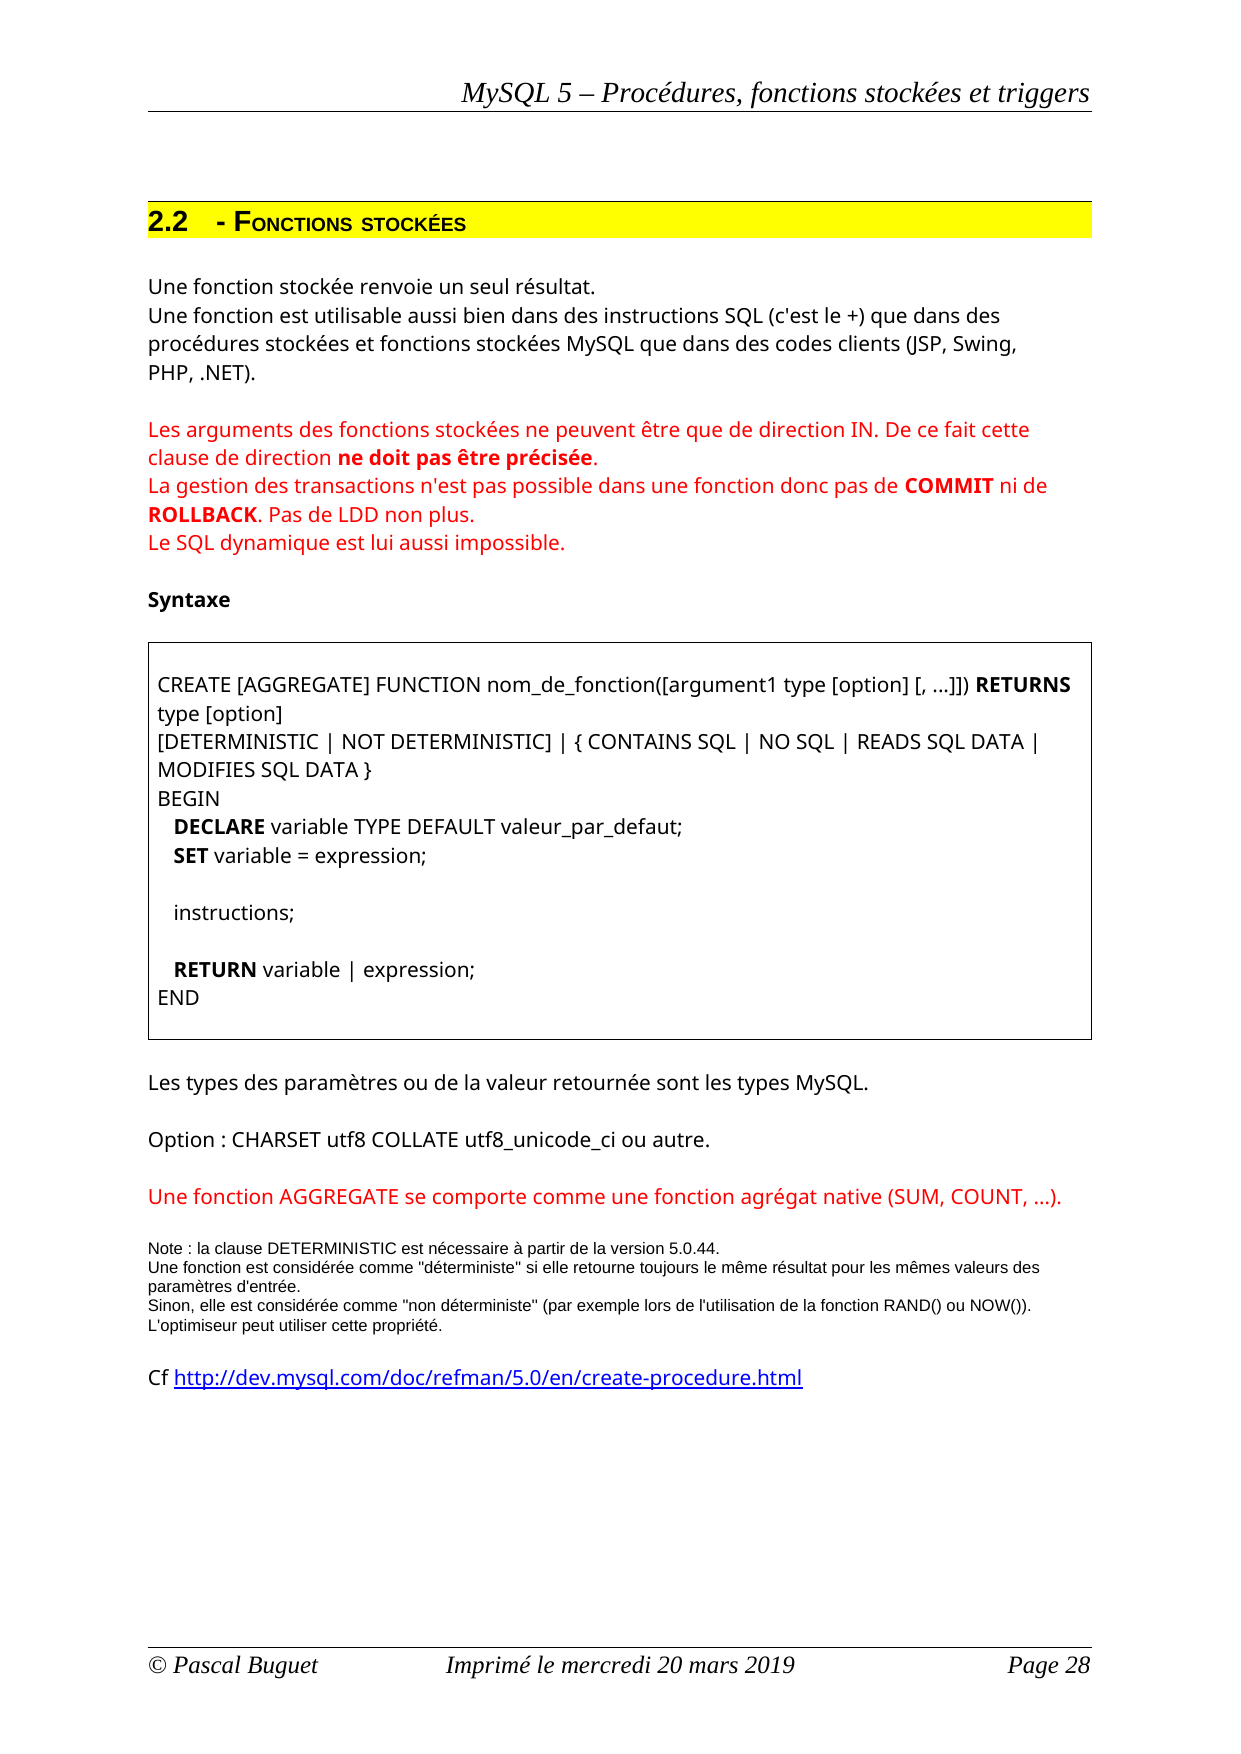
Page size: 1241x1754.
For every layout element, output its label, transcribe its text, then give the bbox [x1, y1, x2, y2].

text CREATE [AGGREGATE] FUNCTION nom_de_fonction([argument1 type [option] [, ...]]) RETURNS type [option] [149, 643, 1091, 699]
text instructions; [149, 870, 1091, 926]
text Le SQL dynamique est lui aussi impossible. [148, 528, 1092, 557]
subtitle - Fonctions stockées [148, 202, 1092, 238]
text Note : la clause DETERMINISTIC est nécessaire à partir de la version 5.0.44. [148, 1239, 1092, 1258]
text DECLARE variable TYPE DEFAULT valeur_par_defaut; [149, 784, 1091, 813]
text [DETERMINISTIC | NOT DETERMINISTIC] | { CONTAINS SQL | NO SQL | READS SQL DATA | MODIFIES SQL DATA } [149, 699, 1091, 756]
text Une fonction AGGREGATE se comporte comme une fonction agrégat native (SUM, COUNT, …). [148, 1182, 1092, 1210]
text Les arguments des fonctions stockées ne peuvent être que de direction IN. De ce fait cette clause de direction ne doit pas être précisée. [148, 415, 1092, 472]
text Syntaxe [148, 585, 1092, 614]
text Une fonction est considérée comme "déterministe'' si elle retourne toujours le même résultat pour les mêmes valeurs des paramètres d'entrée. [148, 1258, 1092, 1296]
text RETURN variable | expression; [149, 927, 1091, 955]
text BEGIN [149, 756, 1091, 784]
text Une fonction est utilisable aussi bien dans des instructions SQL (c'est le +) que dans des procédures stockées et fonctions stockées MySQL que dans des codes clients (JSP, Swing, PHP, .NET). [148, 301, 1092, 386]
text SET variable = expression; [149, 813, 1091, 869]
text END [149, 955, 1091, 1039]
text La gestion des transactions n'est pas possible dans une fonction donc pas de COMMIT ni de ROLLBACK. Pas de LDD non plus. [148, 472, 1092, 528]
text Sinon, elle est considérée comme "non déterministe'' (par exemple lors de l'utilisation de la fonction RAND() ou NOW()). L'optimiseur peut utiliser cette propriété. [148, 1296, 1092, 1334]
text Les types des paramètres ou de la valeur retournée sont les types MySQL. [148, 1068, 1092, 1097]
text Cf http://dev.mysql.com/doc/refman/5.0/en/create-procedure.html [148, 1363, 1092, 1391]
text Option : CHARSET utf8 COLLATE utf8_unicode_ci ou autre. [148, 1125, 1092, 1153]
text Une fonction stockée renvoie un seul résultat. [148, 272, 1092, 301]
